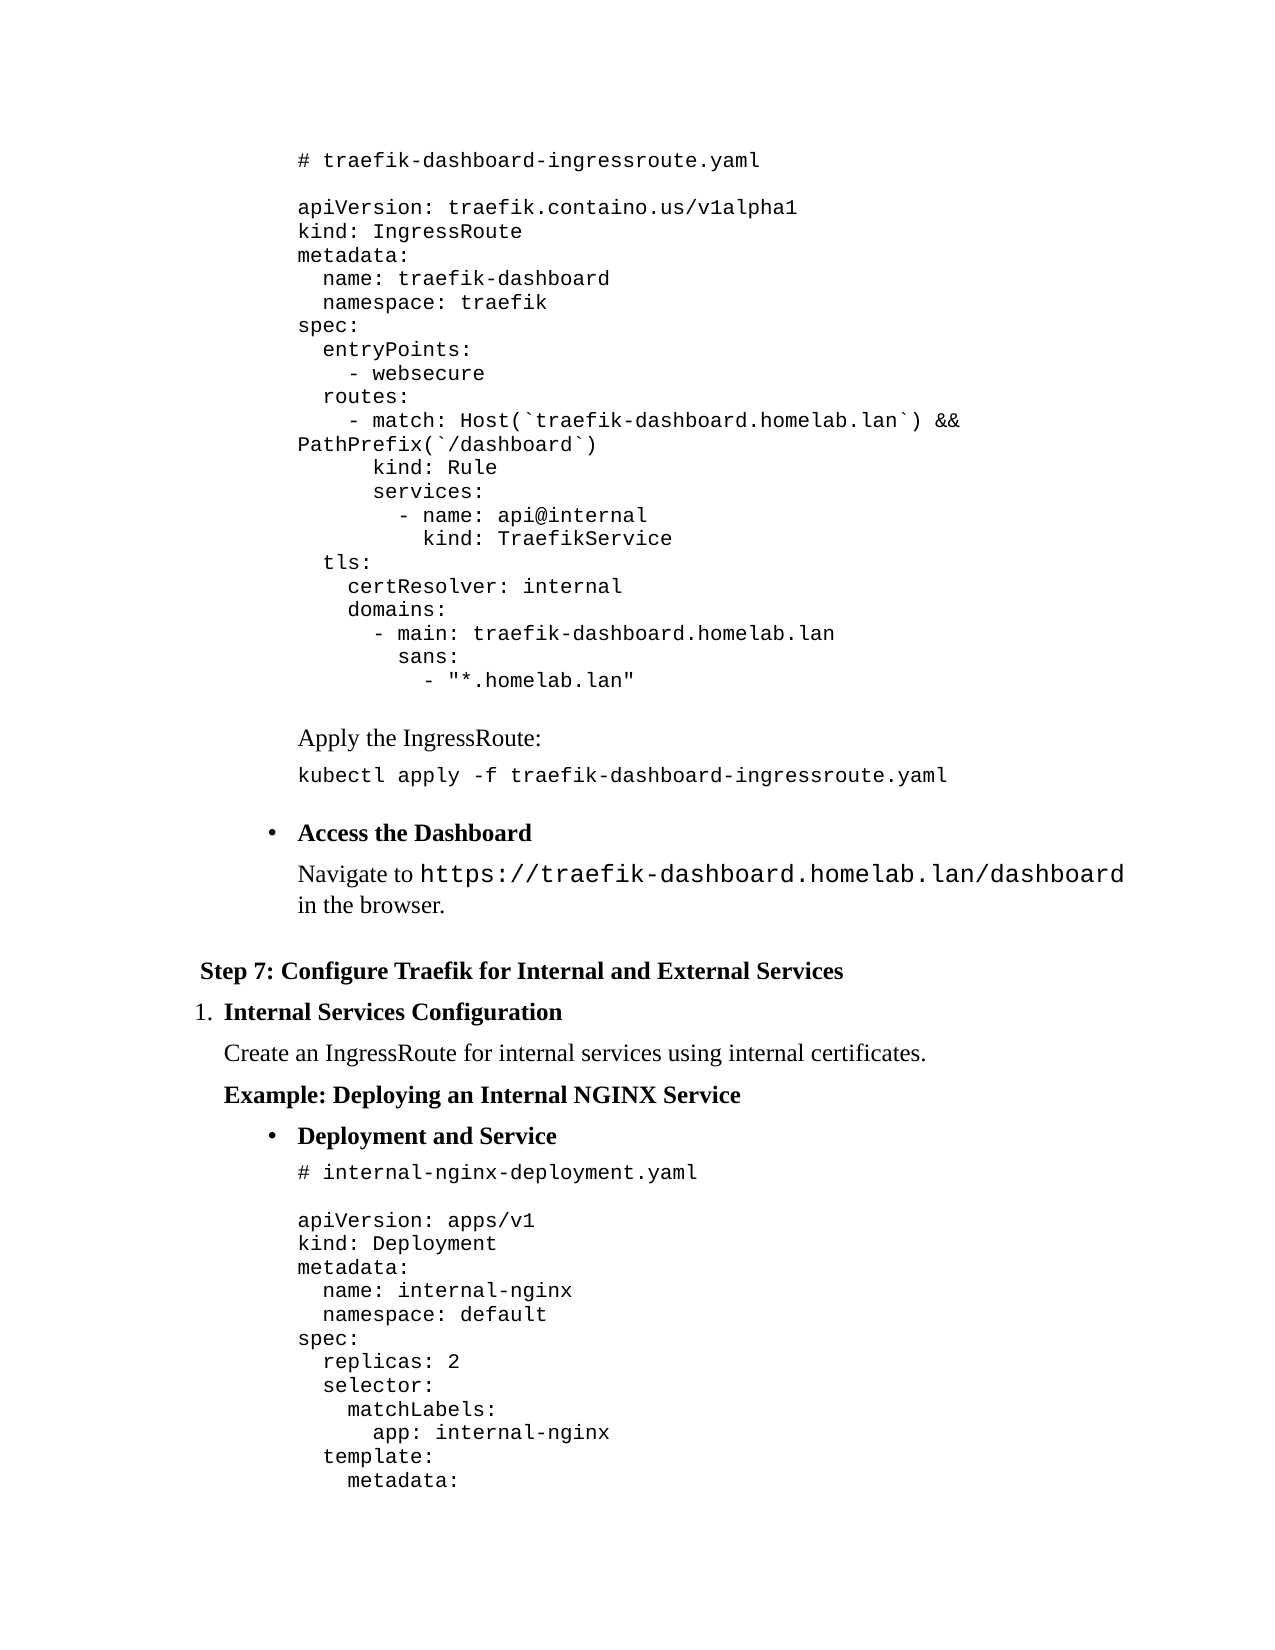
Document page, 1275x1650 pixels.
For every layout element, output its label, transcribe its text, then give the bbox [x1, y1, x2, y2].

list kind: Rule [268, 457, 1125, 481]
list metadata: [268, 1470, 1125, 1493]
list template: [268, 1446, 1125, 1470]
list spec: [268, 1328, 1125, 1351]
list tls: [268, 552, 1125, 576]
list sans: [268, 647, 1125, 670]
subtitle Step 7: Configure Traefik for Internal and External Services [150, 956, 1125, 985]
list kind: Deployment [268, 1233, 1125, 1257]
list kind: IngressRoute [268, 221, 1125, 244]
list selector: [268, 1375, 1125, 1399]
list Internal Services Configuration [194, 997, 1125, 1026]
list kubectl apply -f traefik-dashboard-ingressroute.yaml [268, 764, 1125, 788]
list apiVersion: traefik.containo.us/v1alpha1 [268, 197, 1125, 221]
list - match: Host(`traefik-dashboard.homelab.lan`) && PathPrefix(`/dashboard`) [268, 410, 1125, 457]
list metadata: [268, 1257, 1125, 1281]
list Access the Dashboard [268, 818, 1125, 846]
list matchLabels: [268, 1399, 1125, 1422]
list routes: [268, 386, 1125, 410]
list app: internal-nginx [268, 1422, 1125, 1446]
list - websecure [268, 363, 1125, 386]
list Create an IngressRoute for internal services using internal certificates. [194, 1038, 1125, 1067]
list services: [268, 481, 1125, 505]
list domains: [268, 599, 1125, 623]
list # traefik-dashboard-ingressroute.yaml [268, 150, 1125, 174]
list apiVersion: apps/v1 [268, 1209, 1125, 1233]
list Apply the IngressRoute: [268, 723, 1125, 752]
list Example: Deploying an Internal NGINX Service [194, 1080, 1125, 1108]
list metadata: [268, 244, 1125, 268]
list name: internal-nginx [268, 1281, 1125, 1304]
list # internal-nginx-deployment.yaml [268, 1162, 1125, 1186]
list Deployment and Service [268, 1121, 1125, 1150]
list namespace: default [268, 1304, 1125, 1328]
list namespace: traefik [268, 292, 1125, 316]
list Navigate to https://traefik-dashboard.homelab.lan/dashboard in the browser. [268, 859, 1125, 918]
list - main: traefik-dashboard.homelab.lan [268, 623, 1125, 647]
list kind: TraefikService [268, 528, 1125, 552]
list replicas: 2 [268, 1351, 1125, 1375]
list spec: [268, 316, 1125, 339]
list name: traefik-dashboard [268, 268, 1125, 292]
list entryPoints: [268, 339, 1125, 363]
list - name: api@internal [268, 505, 1125, 528]
list certResolver: internal [268, 576, 1125, 599]
list - "*.homelab.lan" [268, 670, 1125, 694]
